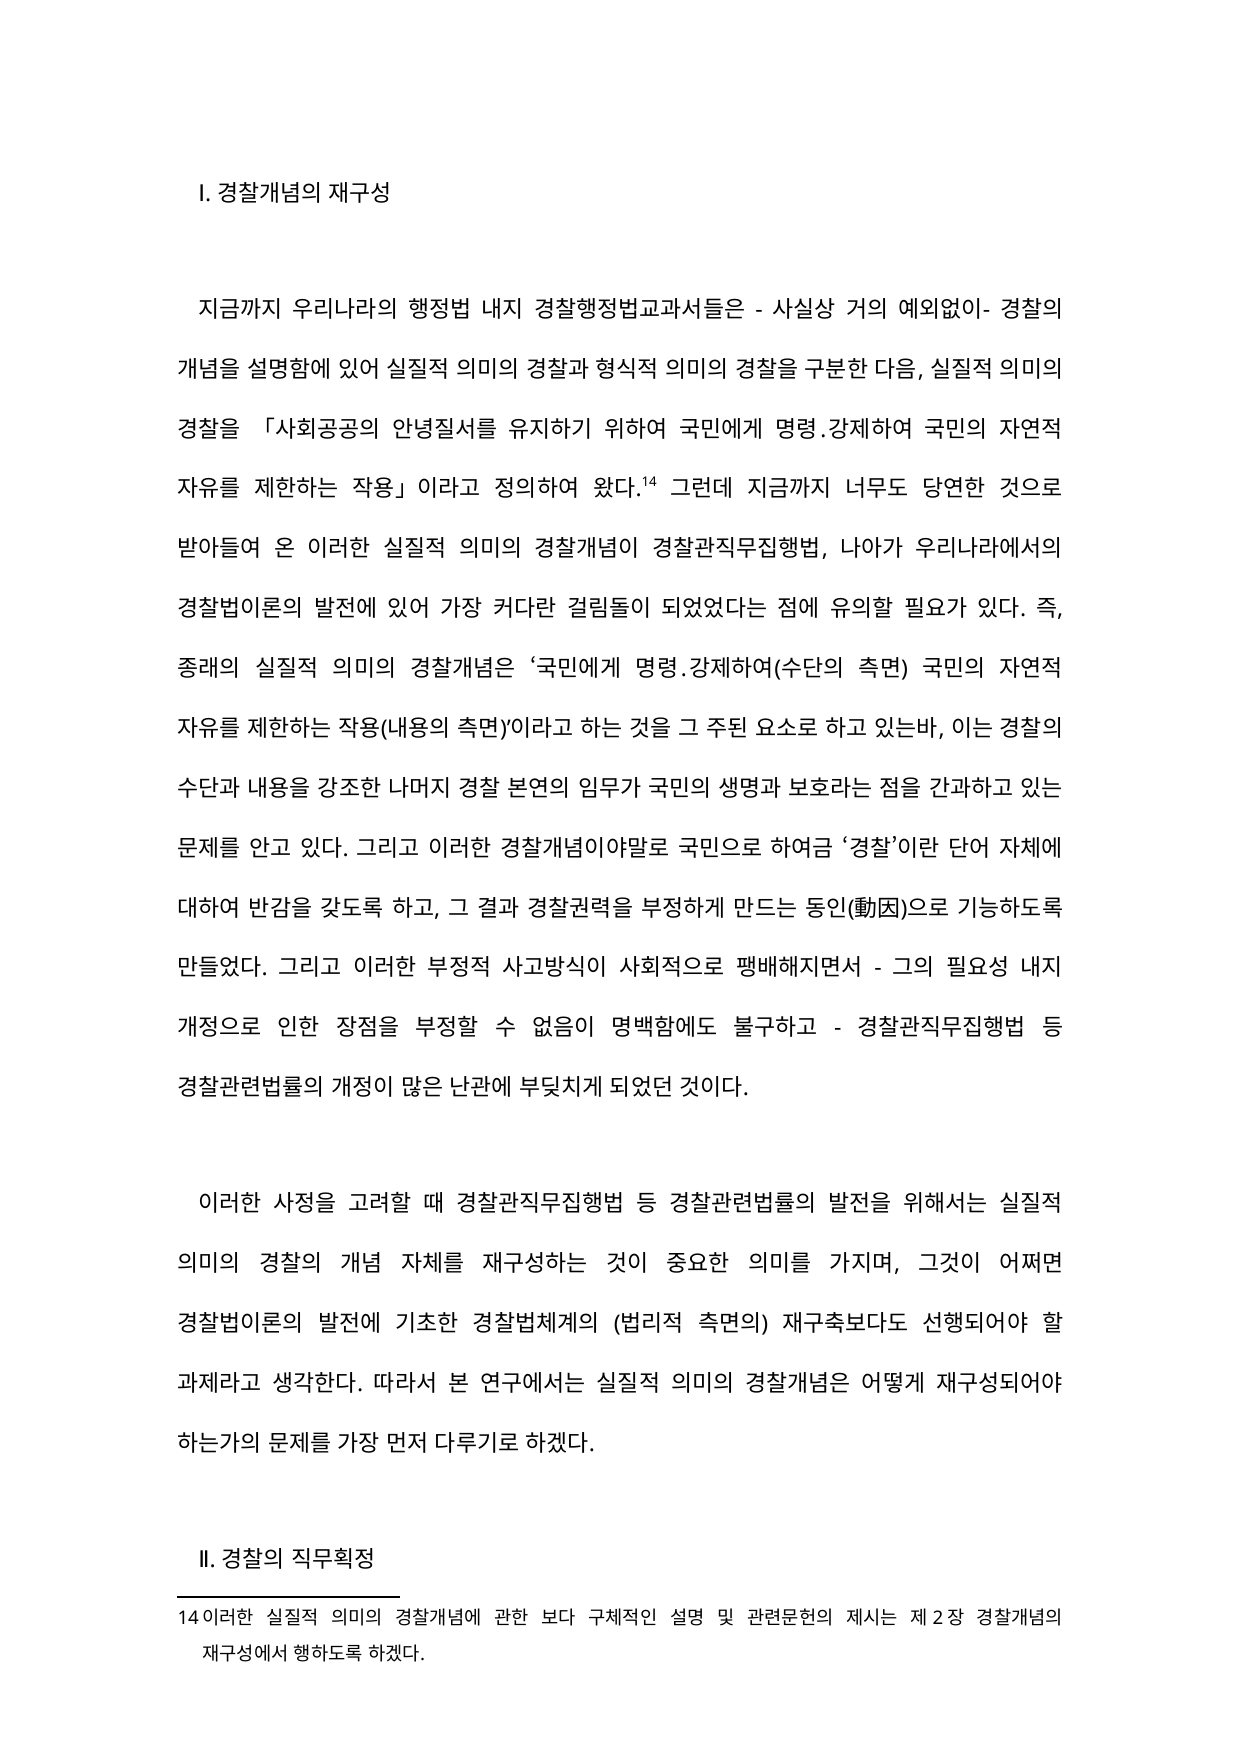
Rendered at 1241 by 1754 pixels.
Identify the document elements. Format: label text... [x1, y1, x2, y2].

text Ⅱ. 경찰의 직무획정 [177, 1541, 1063, 1574]
text 이러한 실질적 의미의 경찰개념에 관한 보다 구체적인 설명 및 관련문헌의 제시는 제2장 경찰개념의 재구성에서 행하도록 하겠다. [177, 1603, 1063, 1665]
text 지금까지 우리나라의 행정법 내지 경찰행정법교과서들은 - 사실상 거의 예외없이- 경찰의 개념을 설명함에 있어 실질적 의미의 경찰과 형식적 의미의 경찰을 구분한 다음, 실질적 의미의 경찰을 「사회공공의 안녕질서를 유지하기 위하여 국민에게 명령․강제하여 국민의 자연적 자유를 제한하는 작용」이라고 정의하여 왔다. 그런데 지금까지 너무도 당연한 것으로 받아들여 온 이러한 실질적 의미의 경찰개념이 경찰관직무집행법, 나아가 우리나라에서의 경찰법이론의 발전에 있어 가장 커다란 걸림돌이 되었었다는 점에 유의할 필요가 있다. 즉, 종래의 실질적 의미의 경찰개념은 ‘국민에게 명령․강제하여(수단의 측면) 국민의 자연적 자유를 제한하는 작용(내용의 측면)’이라고 하는 것을 그 주된 요소로 하고 있는바, 이는 경찰의 수단과 내용을 강조한 나머지 경찰 본연의 임무가 국민의 생명과 보호라는 점을 간과하고 있는 문제를 안고 있다. 그리고 이러한 경찰개념이야말로 국민으로 하여금 ‘경찰’이란 단어 자체에 대하여 반감을 갖도록 하고, 그 결과 경찰권력을 부정하게 만드는 동인(動因)으로 기능하도록 만들었다. 그리고 이러한 부정적 사고방식이 사회적으로 팽배해지면서 - 그의 필요성 내지 개정으로 인한 장점을 부정할 수 없음이 명백함에도 불구하고 - 경찰관직무집행법 등 경찰관련법률의 개정이 많은 난관에 부딪치게 되었던 것이다. [177, 291, 1063, 1102]
text Ⅰ. 경찰개념의 재구성 [177, 174, 1063, 208]
text 이러한 사정을 고려할 때 경찰관직무집행법 등 경찰관련법률의 발전을 위해서는 실질적 의미의 경찰의 개념 자체를 재구성하는 것이 중요한 의미를 가지며, 그것이 어쩌면 경찰법이론의 발전에 기초한 경찰법체계의 (법리적 측면의) 재구축보다도 선행되어야 할 과제라고 생각한다. 따라서 본 연구에서는 실질적 의미의 경찰개념은 어떻게 재구성되어야 하는가의 문제를 가장 먼저 다루기로 하겠다. [177, 1185, 1063, 1458]
